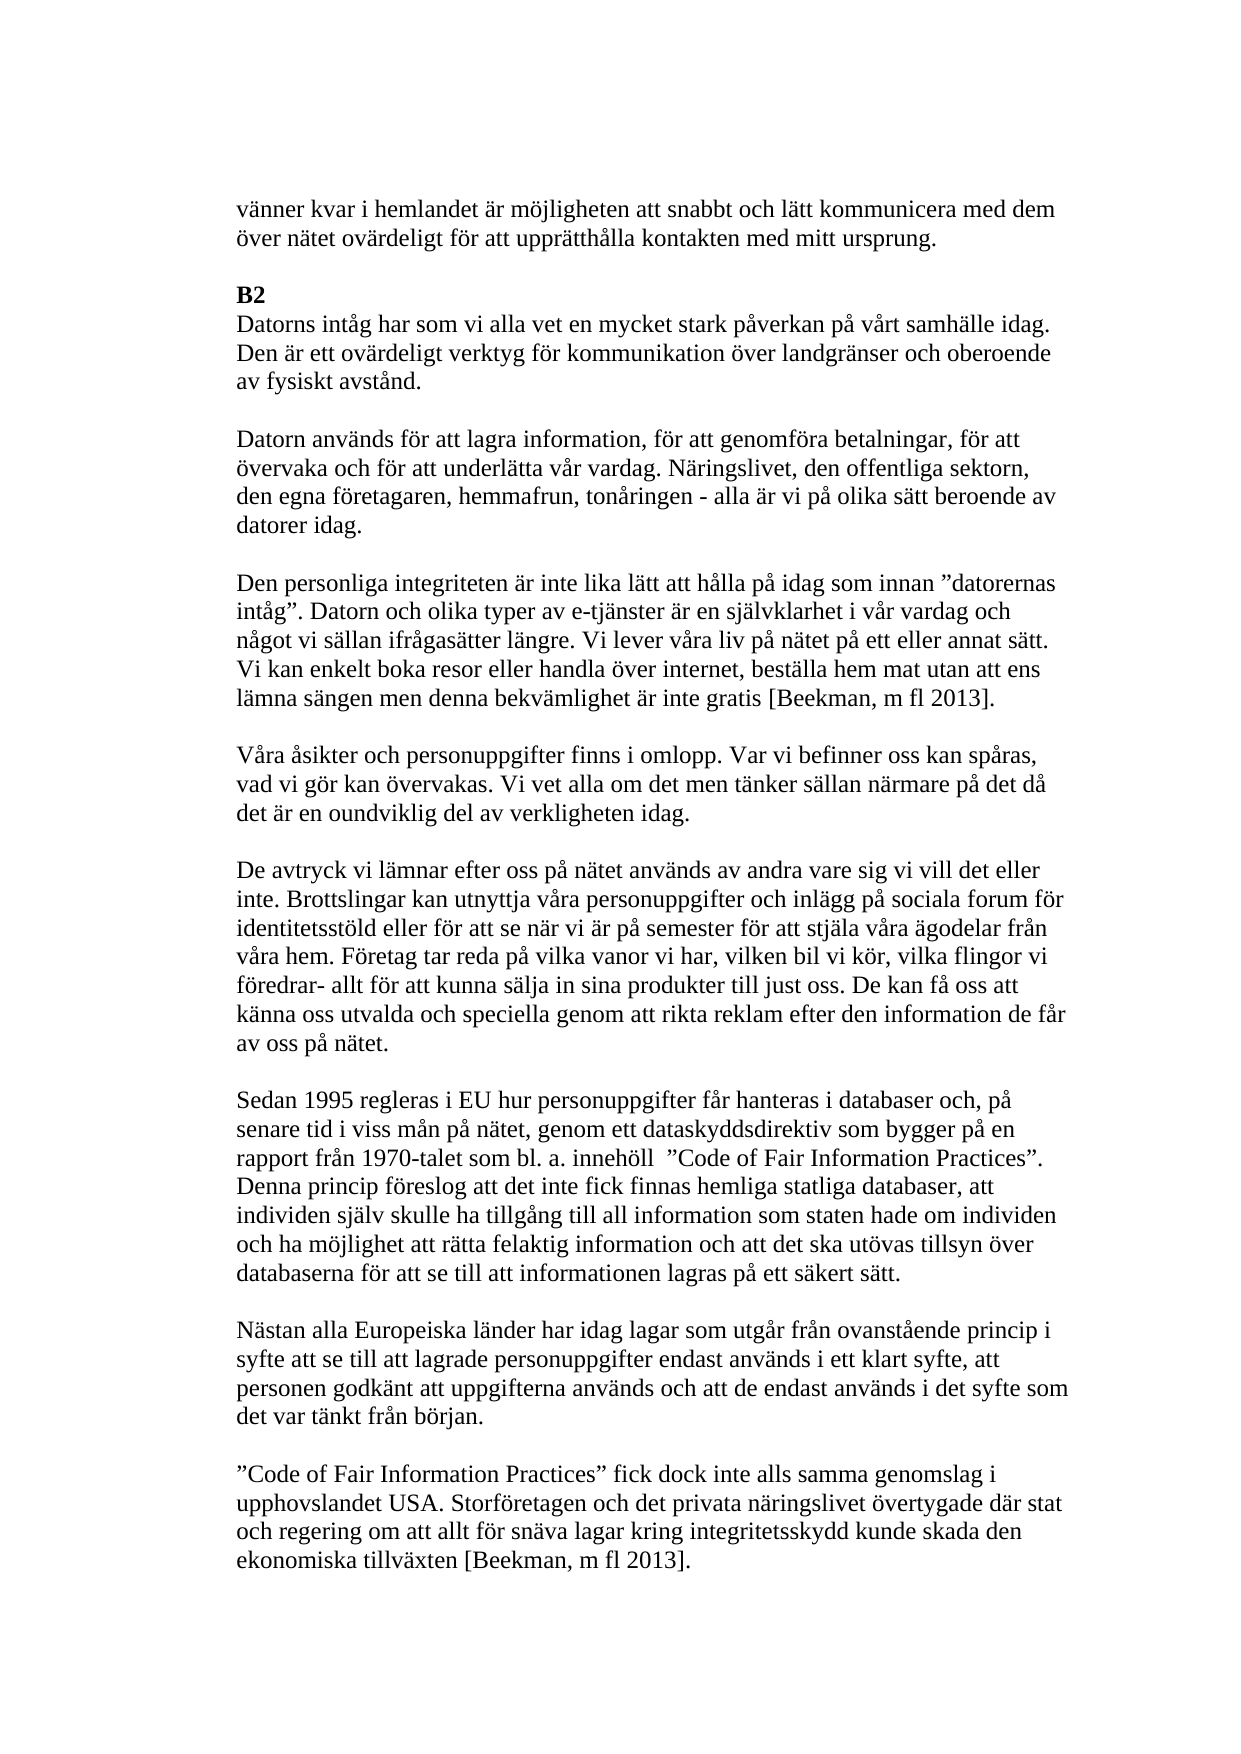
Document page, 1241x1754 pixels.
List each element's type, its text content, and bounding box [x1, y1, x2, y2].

text Datorns intåg har som vi alla vet en mycket stark påverkan på vårt samhälle idag. Den är ett ovärdeligt verktyg för kommunikation över landgränser och oberoende av fysiskt avstånd. [236, 309, 1069, 395]
text Den personliga integriteten är inte lika lätt att hålla på idag som innan ”datorernas intåg”. Datorn och olika typer av e-tjänster är en självklarhet i vår vardag och något vi sällan ifrågasätter längre. Vi lever våra liv på nätet på ett eller annat sätt. Vi kan enkelt boka resor eller handla över internet, beställa hem mat utan att ens lämna sängen men denna bekvämlighet är inte gratis [Beekman, m fl 2013]. [236, 568, 1069, 711]
subtitle B2 [236, 280, 1069, 309]
text Nästan alla Europeiska länder har idag lagar som utgår från ovanstående princip i syfte att se till att lagrade personuppgifter endast används i ett klart syfte, att personen godkänt att uppgifterna används och att de endast används i det syfte som det var tänkt från början. [236, 1315, 1069, 1430]
text Datorn används för att lagra information, för att genomföra betalningar, för att övervaka och för att underlätta vår vardag. Näringslivet, den offentliga sektorn, den egna företagaren, hemmafrun, tonåringen - alla är vi på olika sätt beroende av datorer idag. [236, 424, 1069, 539]
text Sedan 1995 regleras i EU hur personuppgifter får hanteras i databaser och, på senare tid i viss mån på nätet, genom ett dataskyddsdirektiv som bygger på en rapport från 1970-talet som bl. a. innehöll ”Code of Fair Information Practices”. Denna princip föreslog att det inte fick finnas hemliga statliga databaser, att individen själv skulle ha tillgång till all information som staten hade om individen och ha möjlighet att rätta felaktig information och att det ska utövas tillsyn över databaserna för att se till att informationen lagras på ett säkert sätt. [236, 1085, 1069, 1286]
text De avtryck vi lämnar efter oss på nätet används av andra vare sig vi vill det eller inte. Brottslingar kan utnyttja våra personuppgifter och inlägg på sociala forum för identitetsstöld eller för att se när vi är på semester för att stjäla våra ägodelar från våra hem. Företag tar reda på vilka vanor vi har, vilken bil vi kör, vilka flingor vi föredrar- allt för att kunna sälja in sina produkter till just oss. De kan få oss att känna oss utvalda och speciella genom att rikta reklam efter den information de får av oss på nätet. [236, 855, 1069, 1056]
text Våra åsikter och personuppgifter finns i omlopp. Var vi befinner oss kan spåras, vad vi gör kan övervakas. Vi vet alla om det men tänker sällan närmare på det då det är en oundviklig del av verkligheten idag. [236, 740, 1069, 826]
text ”Code of Fair Information Practices” fick dock inte alls samma genomslag i upphovslandet USA. Storföretagen och det privata näringslivet övertygade där stat och regering om att allt för snäva lagar kring integritetsskydd kunde skada den ekonomiska tillväxten [Beekman, m fl 2013]. [236, 1459, 1069, 1574]
text vänner kvar i hemlandet är möjligheten att snabbt och lätt kommunicera med dem över nätet ovärdeligt för att upprätthålla kontakten med mitt ursprung. [236, 194, 1069, 251]
